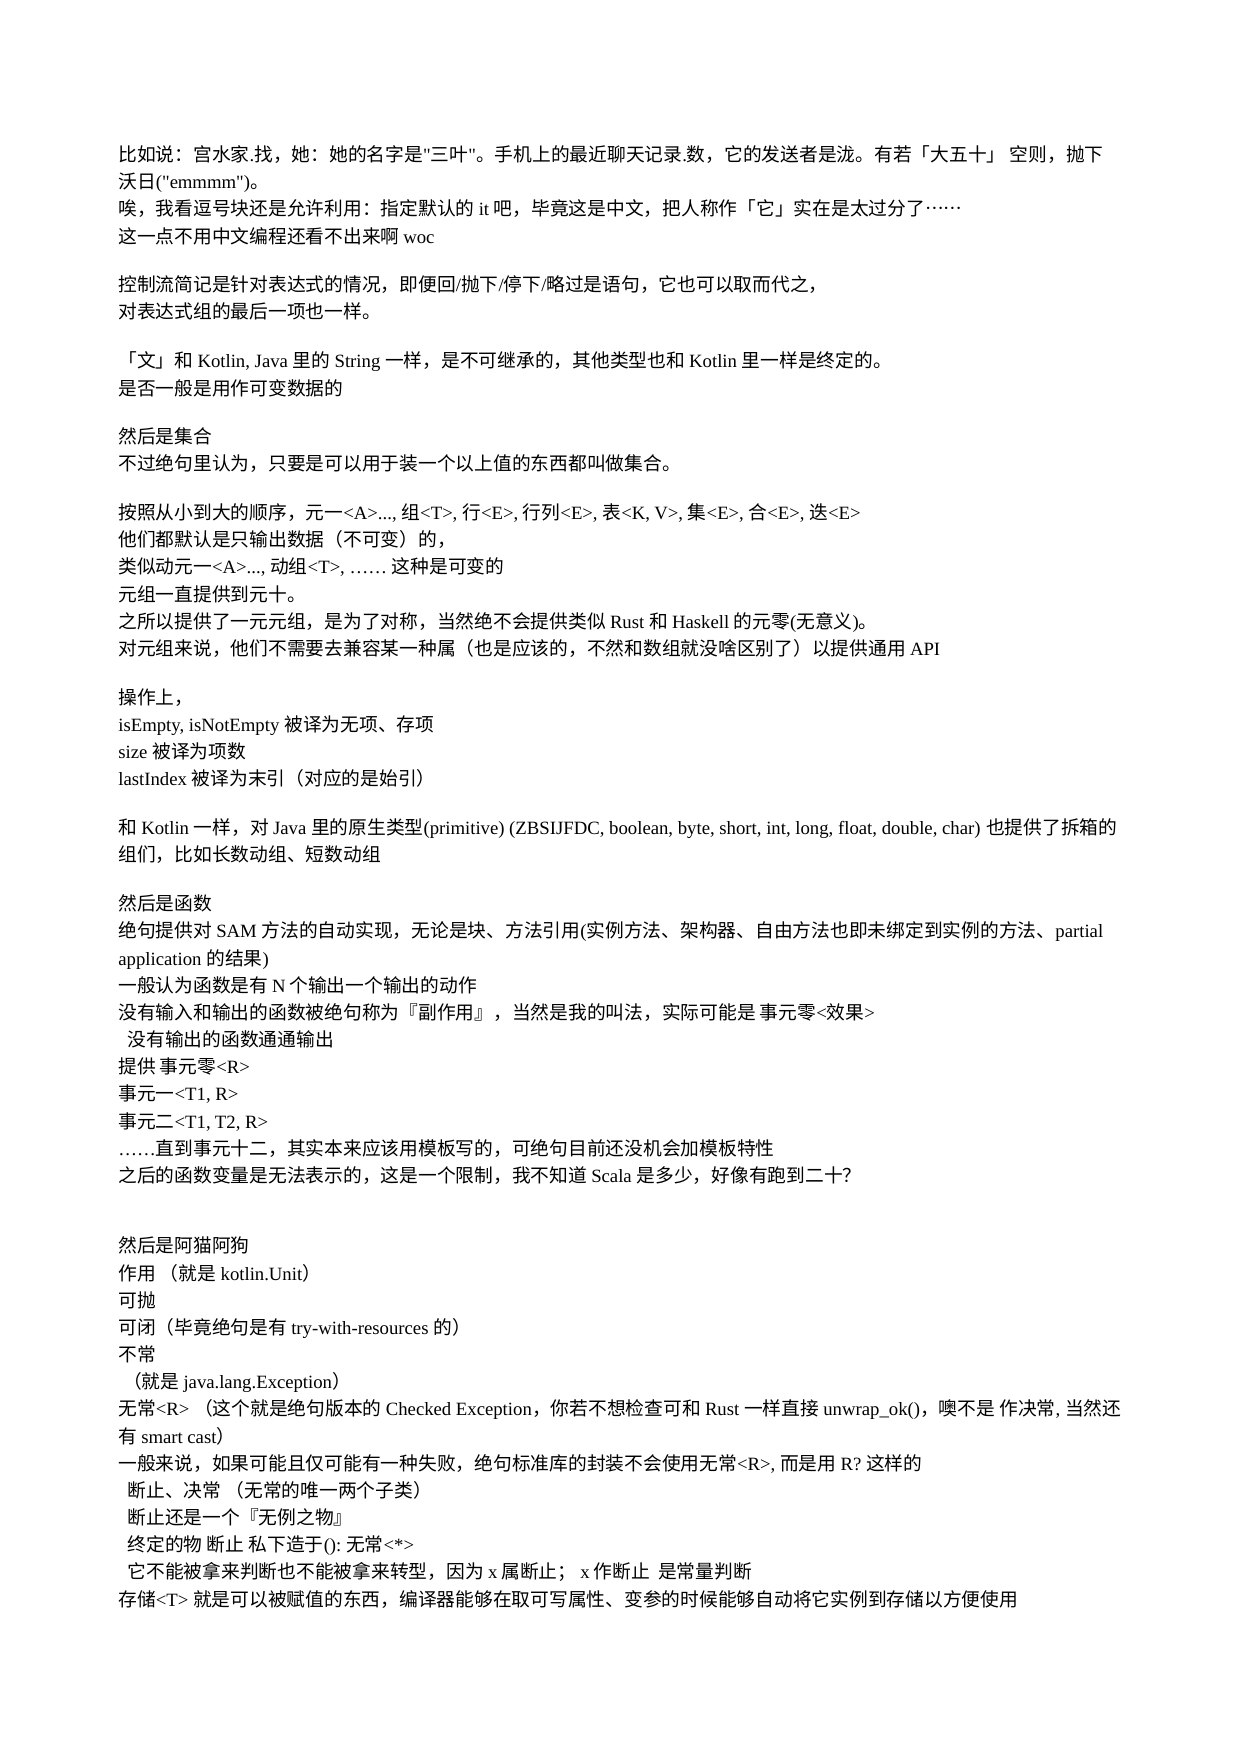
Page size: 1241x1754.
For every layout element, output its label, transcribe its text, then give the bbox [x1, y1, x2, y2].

text 绝句提供对 SAM 方法的自动实现，无论是块、方法引用(实例方法、架构器、自由方法也即未绑定到实例的方法、partial application 的结果) [118, 916, 1122, 970]
text （就是 java.lang.Exception） [118, 1367, 1122, 1394]
text 不过绝句里认为，只要是可以用于装一个以上值的东西都叫做集合。 [118, 449, 1122, 476]
text 类似动元一<A>..., 动组<T>, …… 这种是可变的 [118, 552, 1122, 579]
text 没有输入和输出的函数被绝句称为『副作用』，当然是我的叫法，实际可能是 事元零<效果> [118, 997, 1122, 1025]
text 然后是阿猫阿狗 [118, 1231, 1122, 1258]
text 没有输出的函数通通输出 [118, 1025, 1122, 1052]
text 一般来说，如果可能且仅可能有一种失败，绝句标准库的封装不会使用无常<R>, 而是用 R? 这样的 [118, 1448, 1122, 1476]
text 提供 事元零<R> [118, 1052, 1122, 1079]
text 终定的物 断止 私下造于(): 无常<*> [118, 1530, 1122, 1557]
text 之后的函数变量是无法表示的，这是一个限制，我不知道 Scala 是多少，好像有跑到二十？ [118, 1161, 1122, 1188]
text 断止、决常 （无常的唯一两个子类） [118, 1476, 1122, 1503]
text 一般认为函数是有N个输出一个输出的动作 [118, 970, 1122, 997]
text 事元一<T1, R> [118, 1079, 1122, 1106]
text 作用 （就是 kotlin.Unit） [118, 1258, 1122, 1285]
text isEmpty, isNotEmpty 被译为无项、存项 [118, 710, 1122, 737]
text 按照从小到大的顺序，元一<A>..., 组<T>, 行<E>, 行列<E>, 表<K, V>, 集<E>, 合<E>, 迭<E> [118, 498, 1122, 525]
text 对元组来说，他们不需要去兼容某一种属（也是应该的，不然和数组就没啥区别了）以提供通用 API [118, 634, 1122, 661]
text 控制流简记是针对表达式的情况，即便回/抛下/停下/略过是语句，它也可以取而代之， [118, 270, 1122, 297]
text 比如说：宫水家.找，她：她的名字是"三叶"。手机上的最近聊天记录.数，它的发送者是泷。有若「大五十」 空则，抛下沃日("emmmm")。 [118, 140, 1122, 194]
text lastIndex 被译为末引（对应的是始引） [118, 764, 1122, 791]
text 唉，我看逗号块还是允许利用：指定默认的 it 吧，毕竟这是中文，把人称作「它」实在是太过分了…… [118, 194, 1122, 221]
text 对表达式组的最后一项也一样。 [118, 297, 1122, 324]
text 是否一般是用作可变数据的 [118, 373, 1122, 400]
text ……直到事元十二，其实本来应该用模板写的，可绝句目前还没机会加模板特性 [118, 1133, 1122, 1161]
text 断止还是一个『无例之物』 [118, 1503, 1122, 1530]
text 可抛 [118, 1285, 1122, 1312]
text 「文」和 Kotlin, Java 里的 String 一样，是不可继承的，其他类型也和 Kotlin 里一样是终定的。 [118, 346, 1122, 373]
text 这一点不用中文编程还看不出来啊woc [118, 221, 1122, 248]
text 存储<T> 就是可以被赋值的东西，编译器能够在取可写属性、变参的时候能够自动将它实例到存储以方便使用 [118, 1584, 1122, 1612]
text 之所以提供了一元元组，是为了对称，当然绝不会提供类似 Rust 和 Haskell 的元零(无意义)。 [118, 607, 1122, 634]
text size 被译为项数 [118, 737, 1122, 764]
text 操作上， [118, 682, 1122, 710]
text 然后是函数 [118, 889, 1122, 916]
text 可闭（毕竟绝句是有 try-with-resources 的） [118, 1312, 1122, 1340]
text 元组一直提供到元十。 [118, 579, 1122, 607]
text 无常<R> （这个就是绝句版本的 Checked Exception，你若不想检查可和 Rust 一样直接 unwrap_ok()，噢不是 作决常, 当然还有 smart cast） [118, 1394, 1122, 1448]
text 不常 [118, 1340, 1122, 1367]
text 他们都默认是只输出数据（不可变）的， [118, 525, 1122, 552]
text 它不能被拿来判断也不能被拿来转型，因为 x属断止； x作断止 是常量判断 [118, 1557, 1122, 1584]
text 和 Kotlin 一样，对 Java 里的原生类型(primitive) (ZBSIJFDC, boolean, byte, short, int, long, float, double, char) 也提供了拆箱的组们，比如长数动组、短数动组 [118, 813, 1122, 867]
text 然后是集合 [118, 422, 1122, 449]
text 事元二<T1, T2, R> [118, 1106, 1122, 1133]
